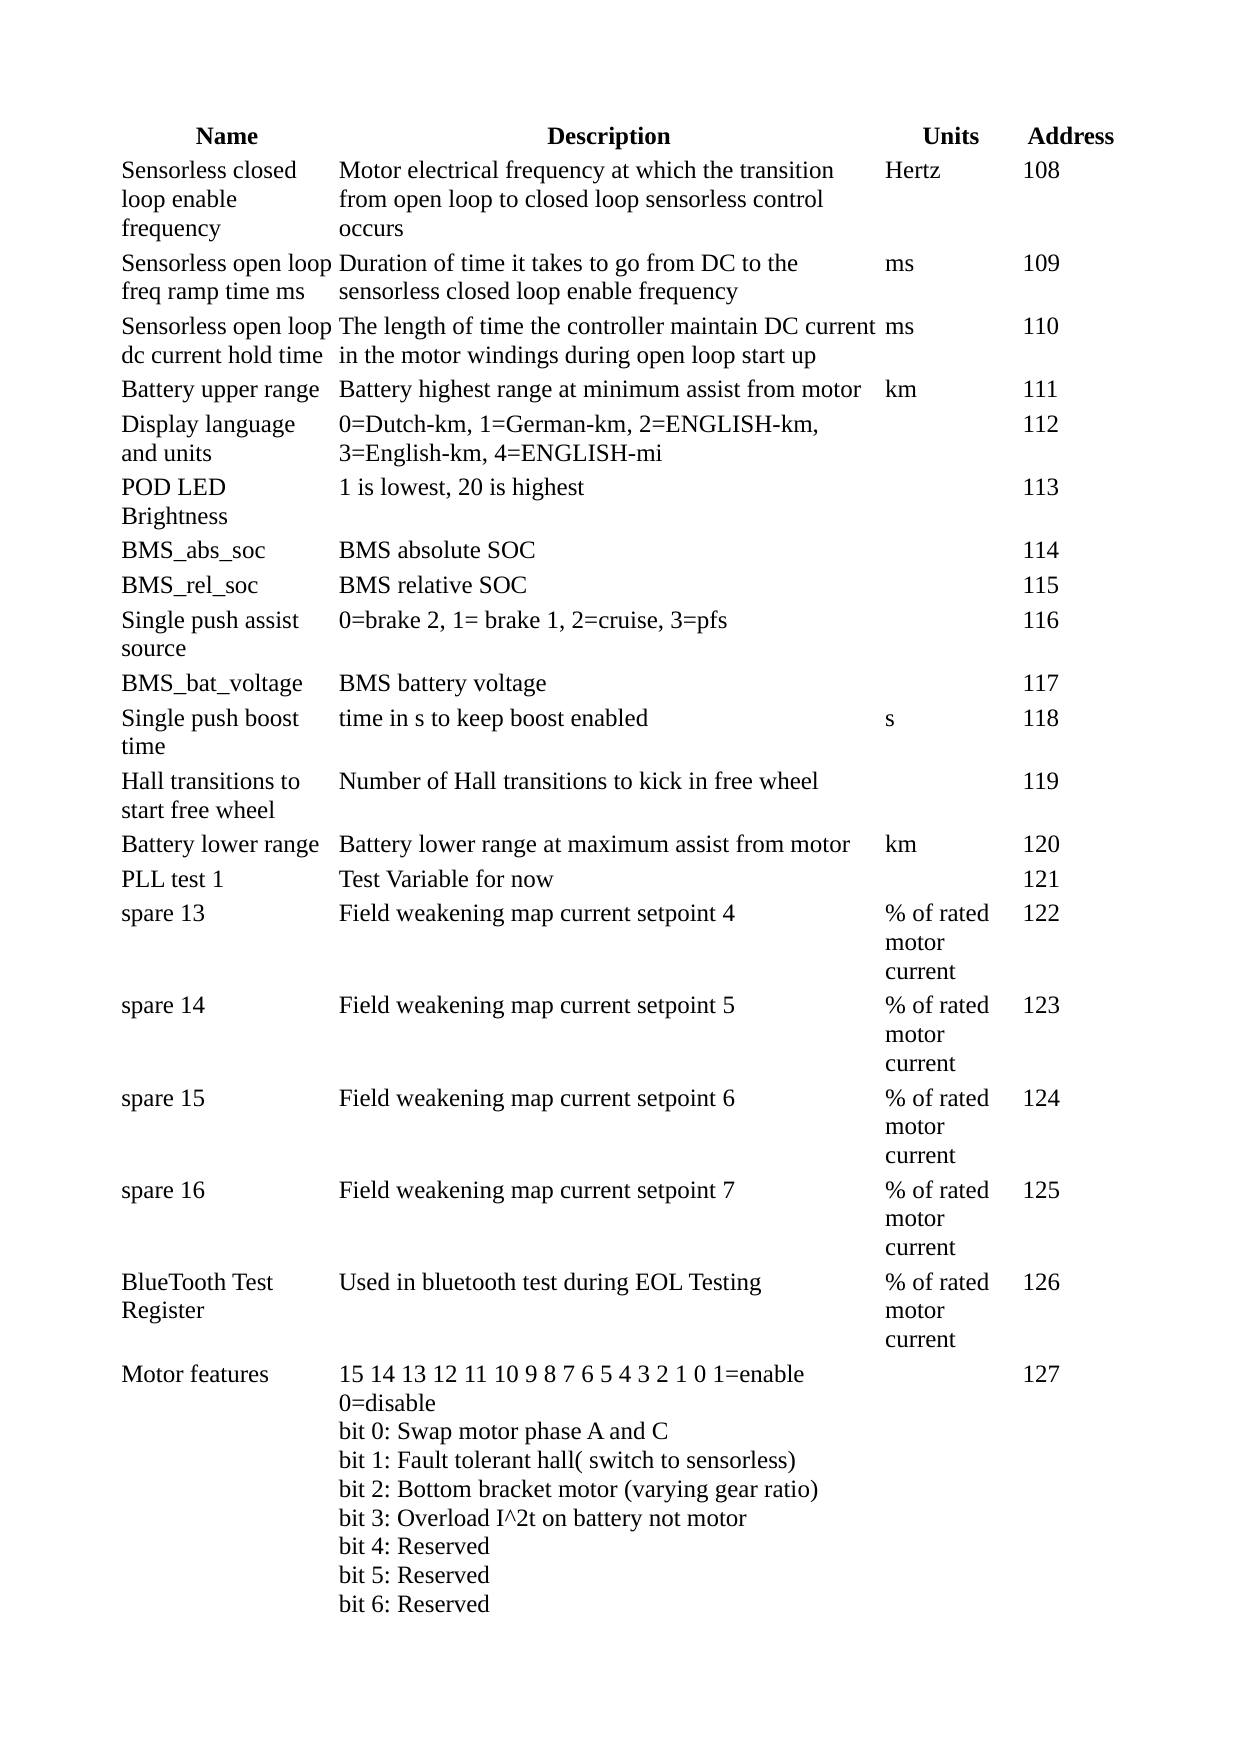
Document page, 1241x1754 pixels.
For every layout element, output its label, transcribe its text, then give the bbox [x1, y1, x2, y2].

table_cell PLL test 1 [118, 861, 336, 896]
table_cell 126 [1020, 1264, 1122, 1356]
table_cell Field weakening map current setpoint 7 [336, 1172, 882, 1264]
table_cell [882, 602, 1019, 665]
table_cell 108 [1020, 153, 1122, 245]
table_cell spare 16 [118, 1172, 336, 1264]
table_cell 114 [1020, 533, 1122, 567]
table_header Units [882, 118, 1019, 153]
table_cell 127 [1020, 1356, 1122, 1621]
table_cell 110 [1020, 308, 1122, 371]
table_cell km [882, 826, 1019, 861]
table_header Description [336, 118, 882, 153]
table_cell BMS battery voltage [336, 665, 882, 700]
table_cell Battery lower range [118, 826, 336, 861]
table_cell [882, 763, 1019, 826]
table_cell 121 [1020, 861, 1122, 896]
table_cell 113 [1020, 469, 1122, 533]
table_cell spare 15 [118, 1080, 336, 1172]
table_header Address [1020, 118, 1122, 153]
table_cell % of rated motor current [882, 1264, 1019, 1356]
table_cell [882, 861, 1019, 896]
table_cell Field weakening map current setpoint 4 [336, 896, 882, 988]
table_cell time in s to keep boost enabled [336, 700, 882, 763]
table_cell BMS relative SOC [336, 567, 882, 602]
table_cell Sensorless closed loop enable frequency [118, 153, 336, 245]
table_cell BMS absolute SOC [336, 533, 882, 567]
table_cell % of rated motor current [882, 1080, 1019, 1172]
table_cell [882, 469, 1019, 533]
table_cell 15 14 13 12 11 10 9 8 7 6 5 4 3 2 1 0 1=enable 0=disable bit 0: Swap motor phase A and C bit 1: Fault tolerant hall( switch to sensorless) bit 2: Bottom bracket motor (varying gear ratio) bit 3: Overload I^2t on battery not motor bit 4: Reserved bit 5: Reserved bit 6: Reserved [336, 1356, 882, 1621]
table_cell Hall transitions to start free wheel [118, 763, 336, 826]
table_cell Test Variable for now [336, 861, 882, 896]
table_cell Motor electrical frequency at which the transition from open loop to closed loop sensorless control occurs [336, 153, 882, 245]
table_cell [882, 665, 1019, 700]
table_cell Display language and units [118, 406, 336, 469]
table_cell The length of time the controller maintain DC current in the motor windings during open loop start up [336, 308, 882, 371]
table_cell spare 14 [118, 988, 336, 1080]
table_cell km [882, 371, 1019, 406]
table_cell Battery upper range [118, 371, 336, 406]
table_cell Battery lower range at maximum assist from motor [336, 826, 882, 861]
table_cell Sensorless open loop dc current hold time [118, 308, 336, 371]
table_cell 1 is lowest, 20 is highest [336, 469, 882, 533]
table_cell POD LED Brightness [118, 469, 336, 533]
table_cell Field weakening map current setpoint 5 [336, 988, 882, 1080]
table_cell BMS_rel_soc [118, 567, 336, 602]
table_cell % of rated motor current [882, 988, 1019, 1080]
table_cell % of rated motor current [882, 1172, 1019, 1264]
table_cell Sensorless open loop freq ramp time ms [118, 245, 336, 308]
table_cell Single push assist source [118, 602, 336, 665]
table_cell ms [882, 245, 1019, 308]
table_cell 0=Dutch-km, 1=German-km, 2=ENGLISH-km, 3=English-km, 4=ENGLISH-mi [336, 406, 882, 469]
table_cell Motor features [118, 1356, 336, 1621]
table_cell BMS_bat_voltage [118, 665, 336, 700]
table_cell 120 [1020, 826, 1122, 861]
table_cell 122 [1020, 896, 1122, 988]
table_cell Duration of time it takes to go from DC to the sensorless closed loop enable frequency [336, 245, 882, 308]
table_cell [882, 533, 1019, 567]
table_cell [882, 1356, 1019, 1621]
table_cell Number of Hall transitions to kick in free wheel [336, 763, 882, 826]
table_cell 111 [1020, 371, 1122, 406]
table_cell 109 [1020, 245, 1122, 308]
table_cell 115 [1020, 567, 1122, 602]
table_cell 112 [1020, 406, 1122, 469]
table_cell % of rated motor current [882, 896, 1019, 988]
table_cell [882, 406, 1019, 469]
table_cell BlueTooth Test Register [118, 1264, 336, 1356]
table_cell 124 [1020, 1080, 1122, 1172]
table_cell [882, 567, 1019, 602]
table_cell 116 [1020, 602, 1122, 665]
table_cell Single push boost time [118, 700, 336, 763]
table_cell Field weakening map current setpoint 6 [336, 1080, 882, 1172]
table_cell s [882, 700, 1019, 763]
table_cell 118 [1020, 700, 1122, 763]
table_cell Hertz [882, 153, 1019, 245]
table_cell 117 [1020, 665, 1122, 700]
table_cell BMS_abs_soc [118, 533, 336, 567]
table_cell spare 13 [118, 896, 336, 988]
table_cell 125 [1020, 1172, 1122, 1264]
table_cell Battery highest range at minimum assist from motor [336, 371, 882, 406]
table_cell 0=brake 2, 1= brake 1, 2=cruise, 3=pfs [336, 602, 882, 665]
table_cell Used in bluetooth test during EOL Testing [336, 1264, 882, 1356]
table_cell ms [882, 308, 1019, 371]
table_header Name [118, 118, 336, 153]
table_cell 119 [1020, 763, 1122, 826]
table_cell 123 [1020, 988, 1122, 1080]
